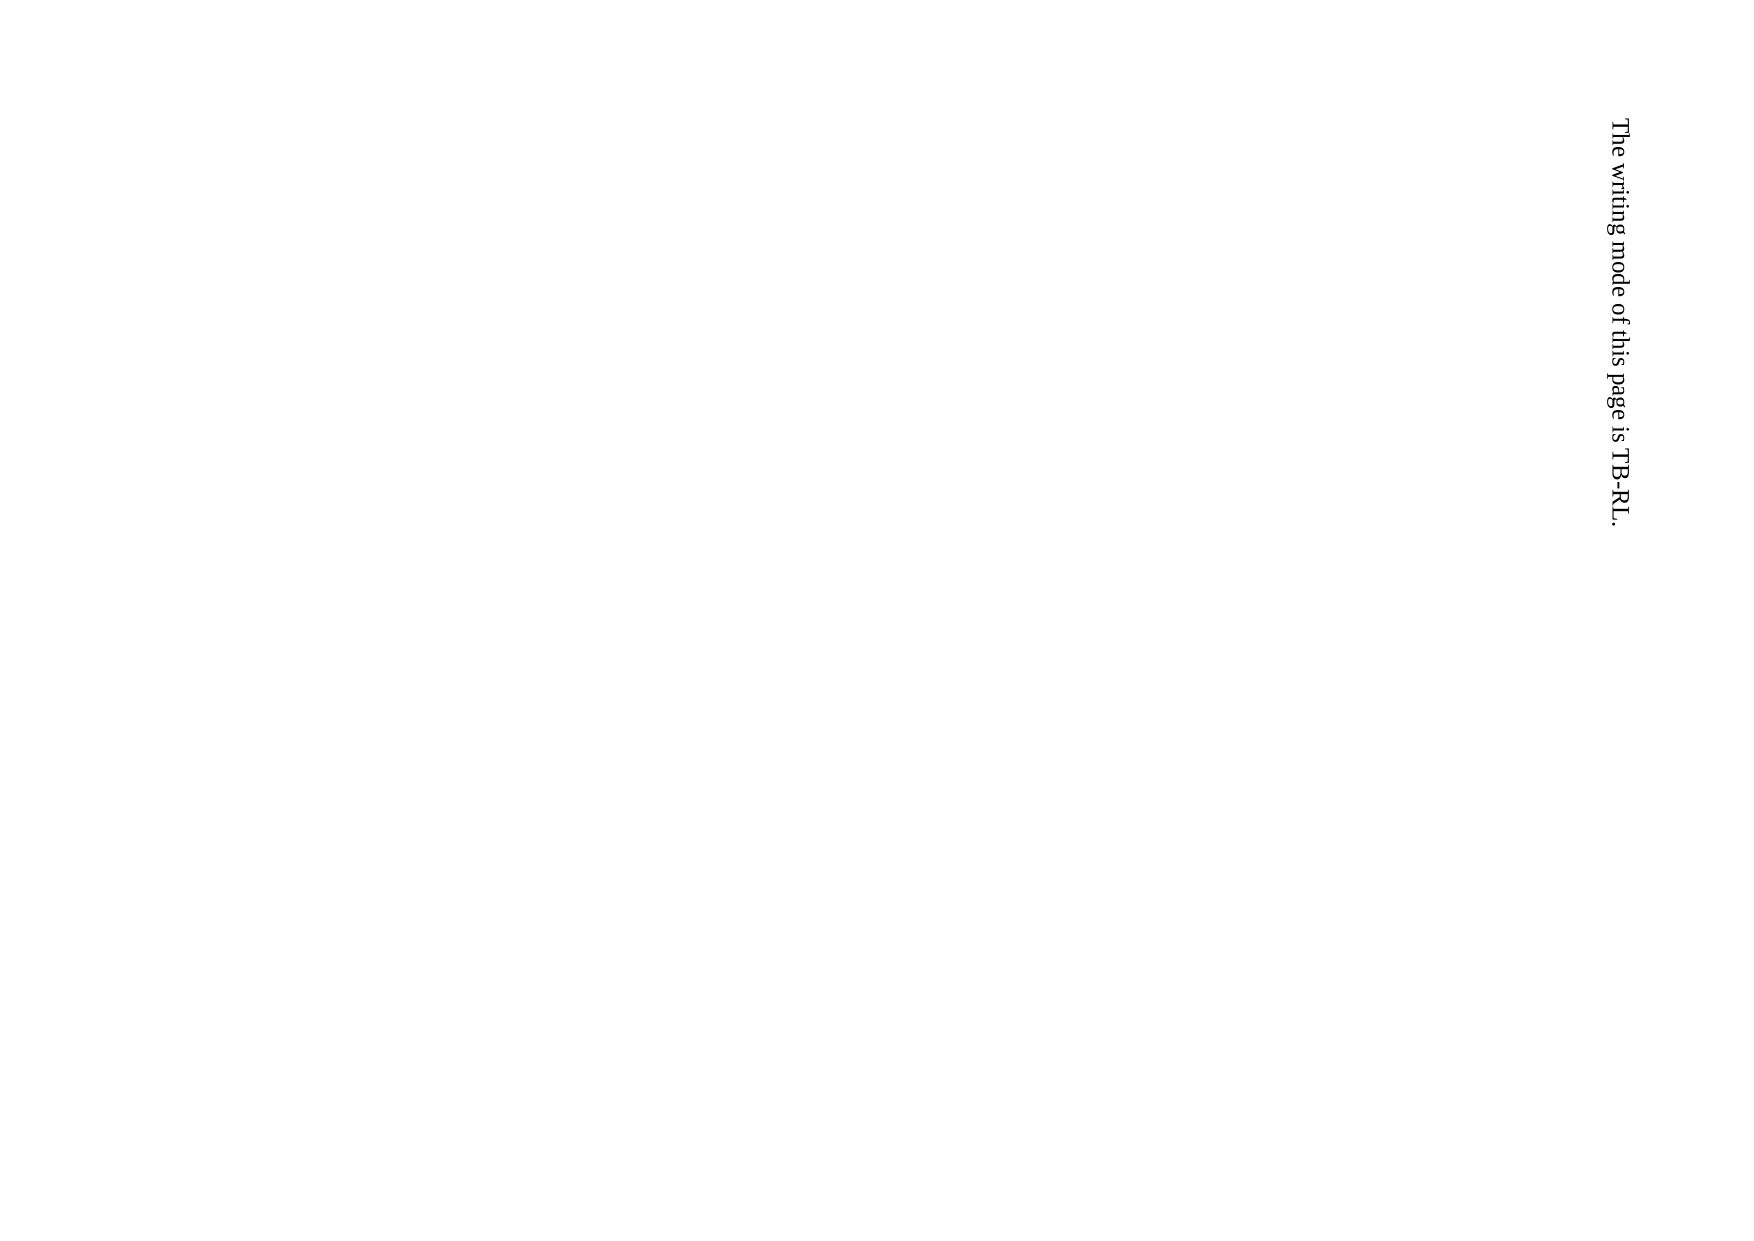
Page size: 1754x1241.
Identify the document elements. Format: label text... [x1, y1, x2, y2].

text The writing mode of this page is TB-RL. [1607, 118, 1636, 1122]
